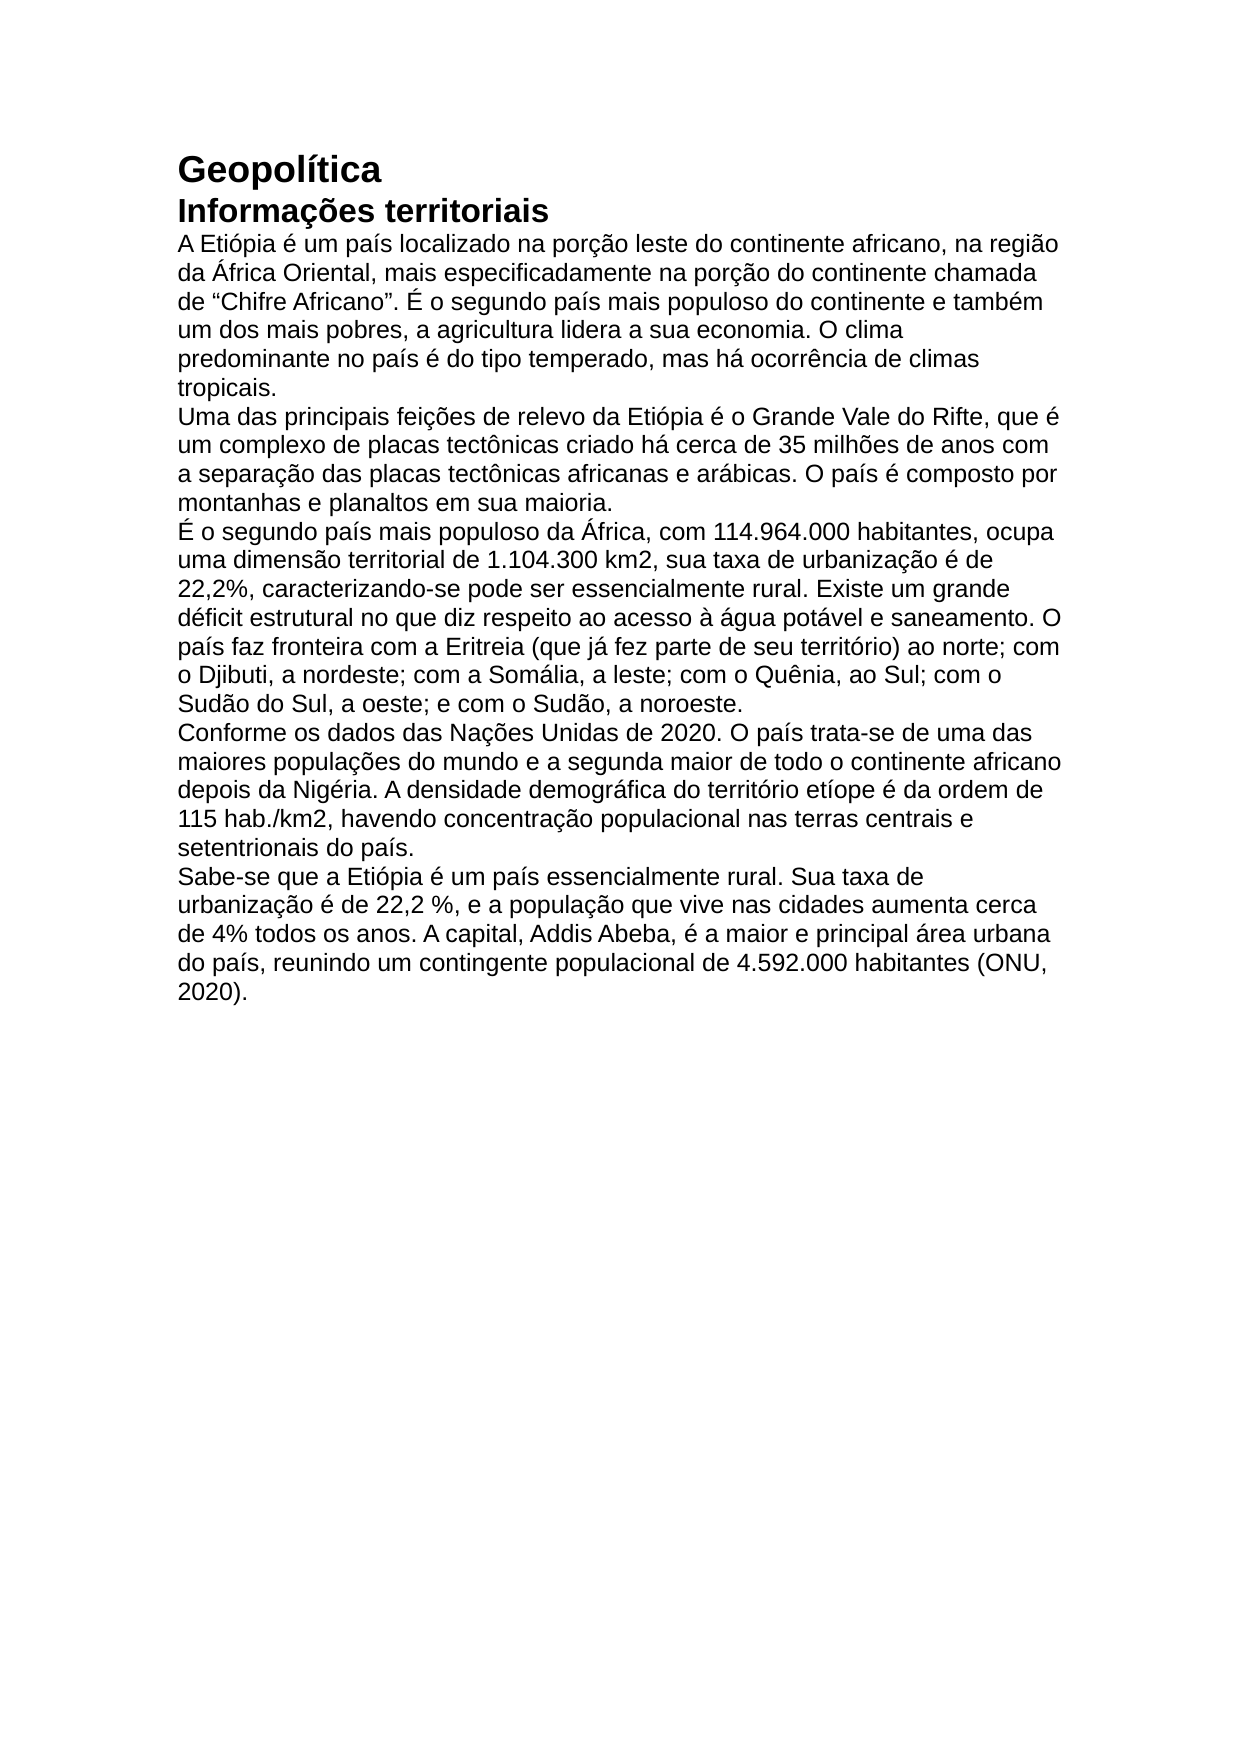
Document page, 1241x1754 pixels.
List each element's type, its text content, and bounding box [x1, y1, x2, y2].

text 22,2%, caracterizando-se pode ser essencialmente rural. Existe um grande [177, 574, 1063, 603]
subtitle Informações territoriais [177, 191, 1063, 229]
text maiores populações do mundo e a segunda maior de todo o continente africano [177, 747, 1063, 775]
text país faz fronteira com a Eritreia (que já fez parte de seu território) ao norte; com [177, 632, 1063, 660]
text setentrionais do país. [177, 833, 1063, 862]
text Sabe-se que a Etiópia é um país essencialmente rural. Sua taxa de [177, 862, 1063, 890]
text uma dimensão territorial de 1.104.300 km2, sua taxa de urbanização é de [177, 545, 1063, 574]
text A Etiópia é um país localizado na porção leste do continente africano, na região [177, 229, 1063, 258]
text predominante no país é do tipo temperado, mas há ocorrência de climas [177, 344, 1063, 373]
text tropicais. [177, 373, 1063, 402]
text a separação das placas tectônicas africanas e arábicas. O país é composto por [177, 459, 1063, 488]
text É o segundo país mais populoso da África, com 114.964.000 habitantes, ocupa [177, 517, 1063, 545]
text um dos mais pobres, a agricultura lidera a sua economia. O clima [177, 315, 1063, 344]
text de 4% todos os anos. A capital, Addis Abeba, é a maior e principal área urbana [177, 919, 1063, 948]
text depois da Nigéria. A densidade demográfica do território etíope é da ordem de [177, 775, 1063, 804]
text Conforme os dados das Nações Unidas de 2020. O país trata-se de uma das [177, 718, 1063, 747]
text urbanização é de 22,2 %, e a população que vive nas cidades aumenta cerca [177, 890, 1063, 919]
text do país, reunindo um contingente populacional de 4.592.000 habitantes (ONU, [177, 948, 1063, 977]
text da África Oriental, mais especificadamente na porção do continente chamada [177, 258, 1063, 287]
text um complexo de placas tectônicas criado há cerca de 35 milhões de anos com [177, 430, 1063, 459]
text o Djibuti, a nordeste; com a Somália, a leste; com o Quênia, ao Sul; com o [177, 660, 1063, 689]
subtitle Geopolítica [177, 148, 1063, 191]
text de “Chifre Africano”. É o segundo país mais populoso do continente e também [177, 287, 1063, 315]
text 115 hab./km2, havendo concentração populacional nas terras centrais e [177, 804, 1063, 833]
text Sudão do Sul, a oeste; e com o Sudão, a noroeste. [177, 689, 1063, 718]
text 2020). [177, 977, 1063, 1005]
text montanhas e planaltos em sua maioria. [177, 488, 1063, 517]
text Uma das principais feições de relevo da Etiópia é o Grande Vale do Rifte, que é [177, 402, 1063, 430]
text déficit estrutural no que diz respeito ao acesso à água potável e saneamento. O [177, 603, 1063, 632]
